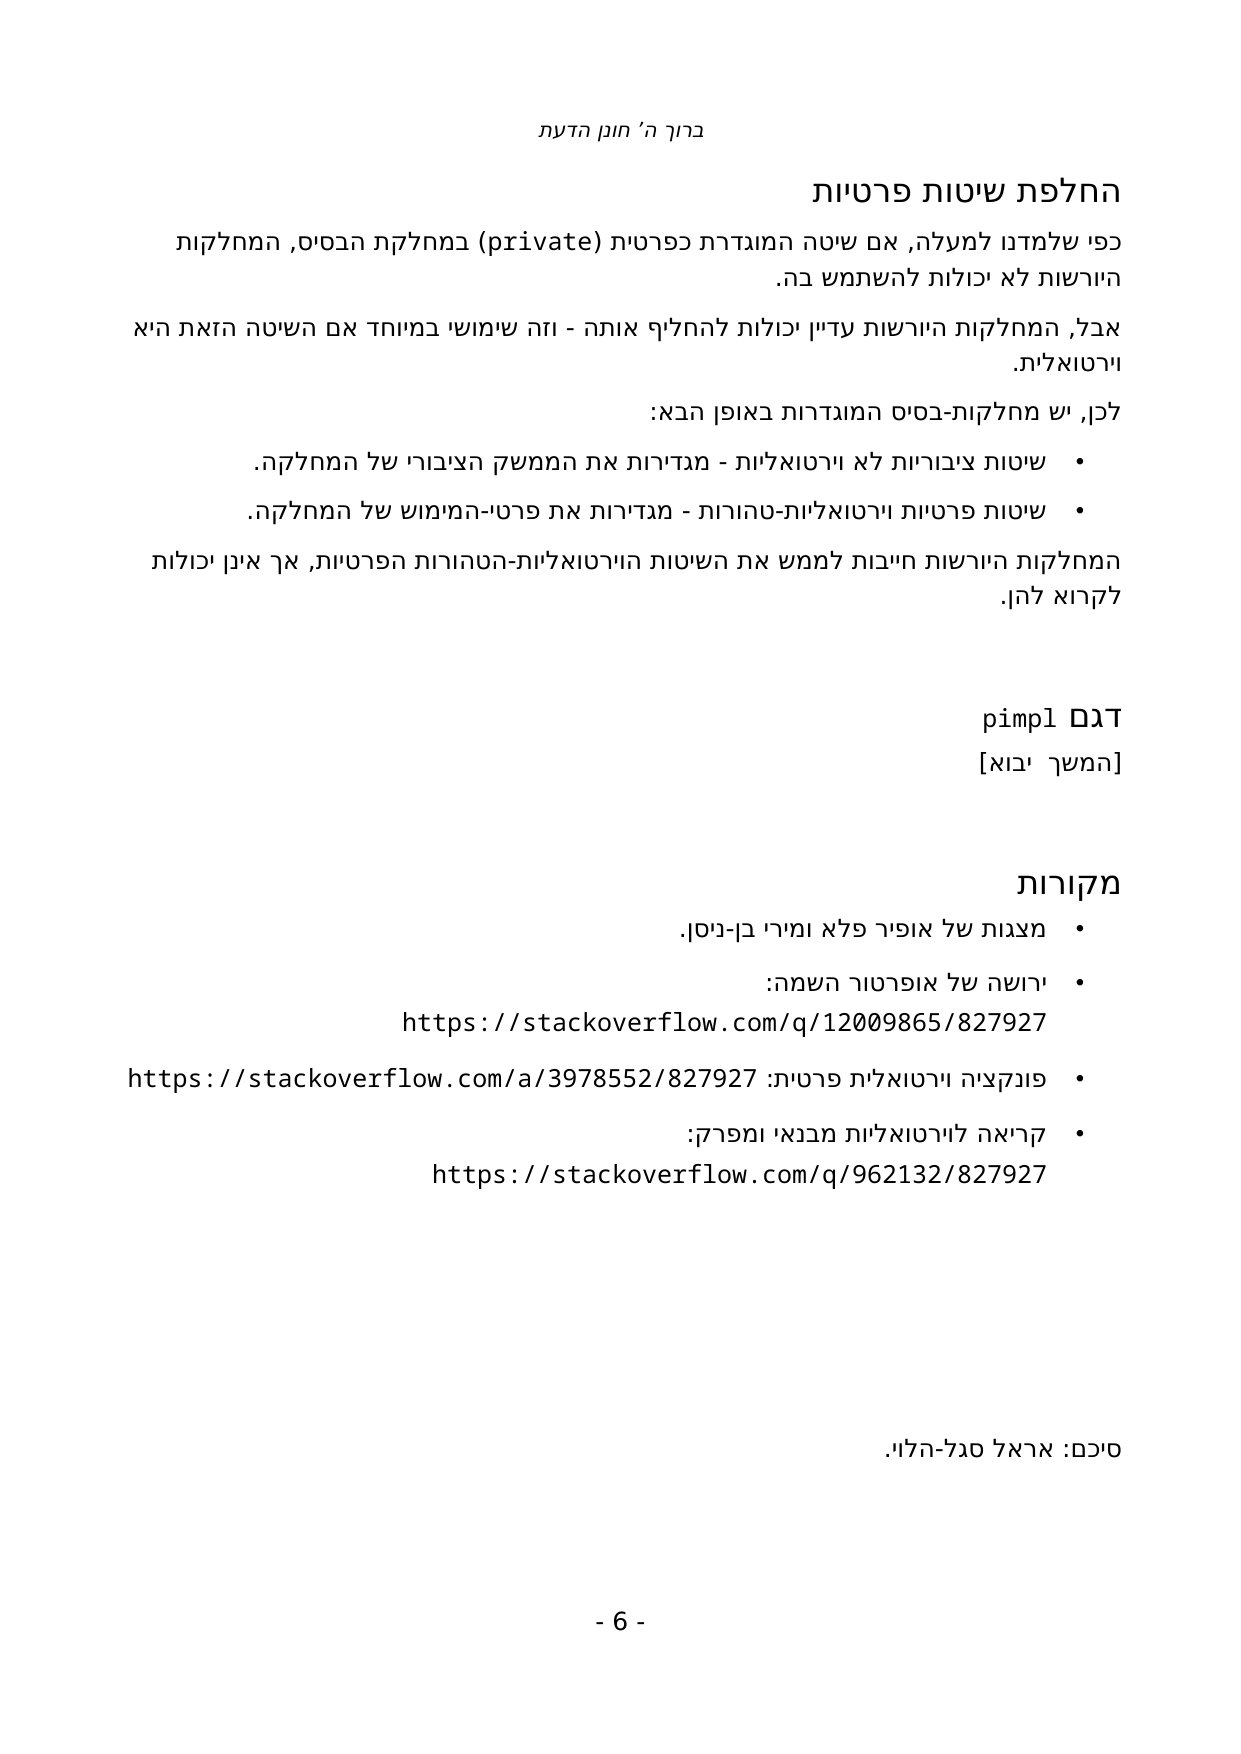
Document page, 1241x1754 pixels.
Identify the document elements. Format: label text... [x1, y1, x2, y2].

text כפי שלמדנו למעלה, אם שיטה המוגדרת כפרטית (private) במחלקת הבסיס, המחלקות היורשות לא יכולות להשתמש בה. [118, 223, 1122, 292]
list ירושה של אופרטור השמה: https://stackoverflow.com/q/12009865/827927 [118, 964, 1084, 1039]
list שיטות פרטיות וירטואליות-טהורות - מגדירות את פרטי-המימוש של המחלקה. [118, 496, 1084, 526]
text [המשך יבוא] [118, 748, 1122, 777]
list מצגות של אופיר פלא ומירי בן-ניסן. [118, 914, 1084, 944]
list קריאה לוירטואליות מבנאי ומפרק: https://stackoverflow.com/q/962132/827927 [118, 1116, 1084, 1191]
subtitle דגם pimpl [118, 696, 1122, 735]
list שיטות ציבוריות לא וירטואליות - מגדירות את הממשק הציבורי של המחלקה. [118, 447, 1084, 476]
list פונקציה וירטואלית פרטית: https://stackoverflow.com/a/3978552/827927 [118, 1060, 1084, 1094]
subtitle החלפת שיטות פרטיות [118, 172, 1122, 211]
text אבל, המחלקות היורשות עדיין יכולות להחליף אותה - וזה שימושי במיוחד אם השיטה הזאת היא וירטואלית. [118, 313, 1122, 377]
subtitle מקורות [118, 863, 1122, 902]
text לכן, יש מחלקות-בסיס המוגדרות באופן הבא: [118, 397, 1122, 426]
text סיכם: אראל סגל-הלוי. [118, 1434, 1122, 1463]
text המחלקות היורשות חייבות לממש את השיטות הוירטואליות-הטהורות הפרטיות, אך אינן יכולות לקרוא להן. [118, 546, 1122, 610]
